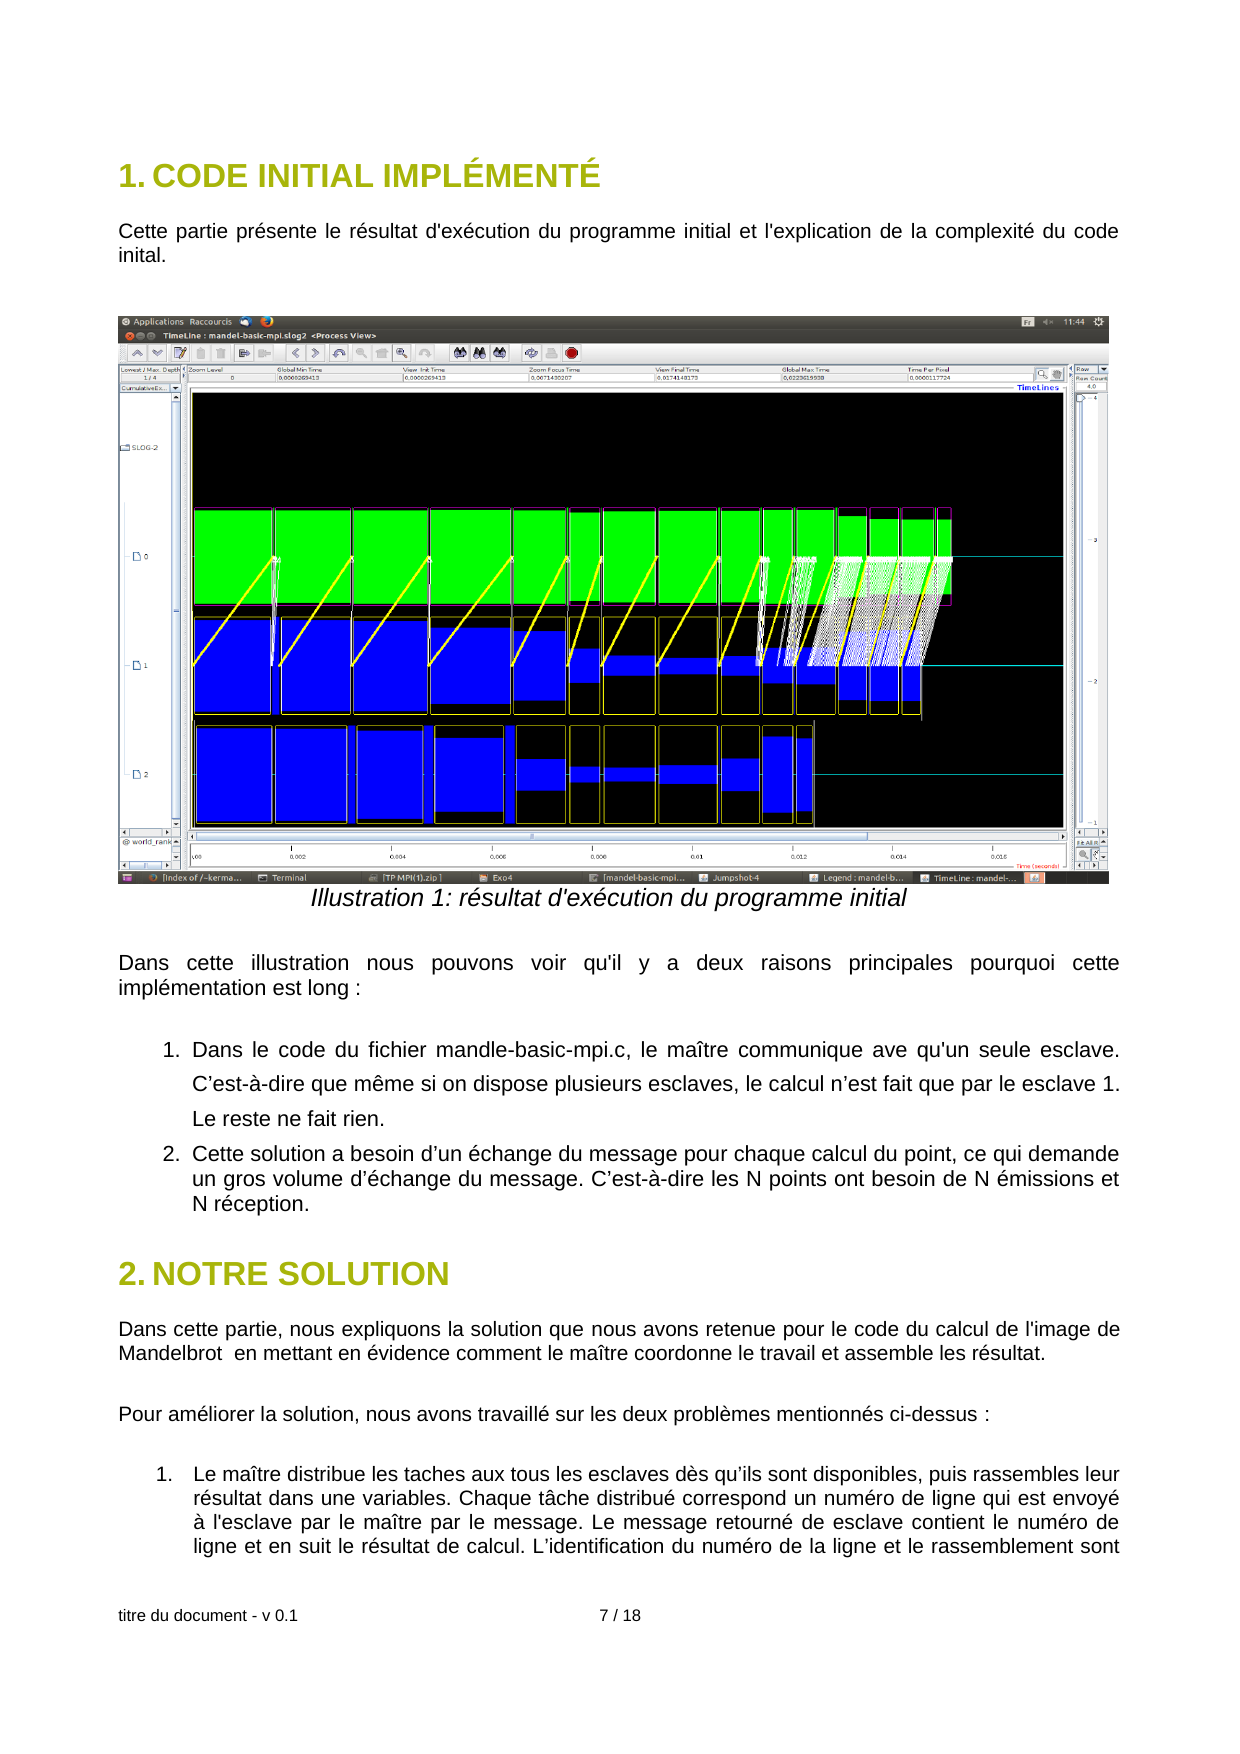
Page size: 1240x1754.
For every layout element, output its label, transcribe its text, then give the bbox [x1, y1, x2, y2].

list Cette solution a besoin d’un échange du message pour chaque calcul du point, ce qui demande un gros volume d’échange du message. C’est-à-dire les N points ont besoin de N émissions et N réception. [162, 1141, 1121, 1216]
text Illustration 1: résultat d'exécution du programme initial [118, 884, 1109, 912]
list Le maître distribue les taches aux tous les esclaves dès qu’ils sont disponibles, puis rassembles leur résultat dans une variables. Chaque tâche distribué correspond un numéro de ligne qui est envoyé à l'esclave par le maître par le message. Le message retourné de esclave contient le numéro de ligne et en suit le résultat de calcul. L’identification du numéro de la ligne et le rassemblement sont [156, 1462, 1121, 1558]
text Cette partie présente le résultat d'exécution du programme initial et l'explication de la complexité du code inital. [118, 219, 1121, 267]
text Dans cette illustration nous pouvons voir qu'il y a deux raisons principales pourquoi cette implémentation est long : [118, 949, 1121, 1000]
subtitle Notre solution [118, 1254, 1121, 1292]
text Dans cette partie, nous expliquons la solution que nous avons retenue pour le code du calcul de l'image de Mandelbrot en mettant en évidence comment le maître coordonne le travail et assemble les résultat. [118, 1317, 1121, 1365]
subtitle code initial implémenté [118, 156, 1121, 194]
picture [118, 316, 1109, 884]
text Pour améliorer la solution, nous avons travaillé sur les deux problèmes mentionnés ci-dessus : [118, 1401, 1121, 1425]
list Dans le code du fichier mandle-basic-mpi.c, le maître communique ave qu'un seule esclave. C’est-à-dire que même si on dispose plusieurs esclaves, le calcul n’est fait que par le esclave 1. Le reste ne fait rien. [162, 1036, 1121, 1131]
